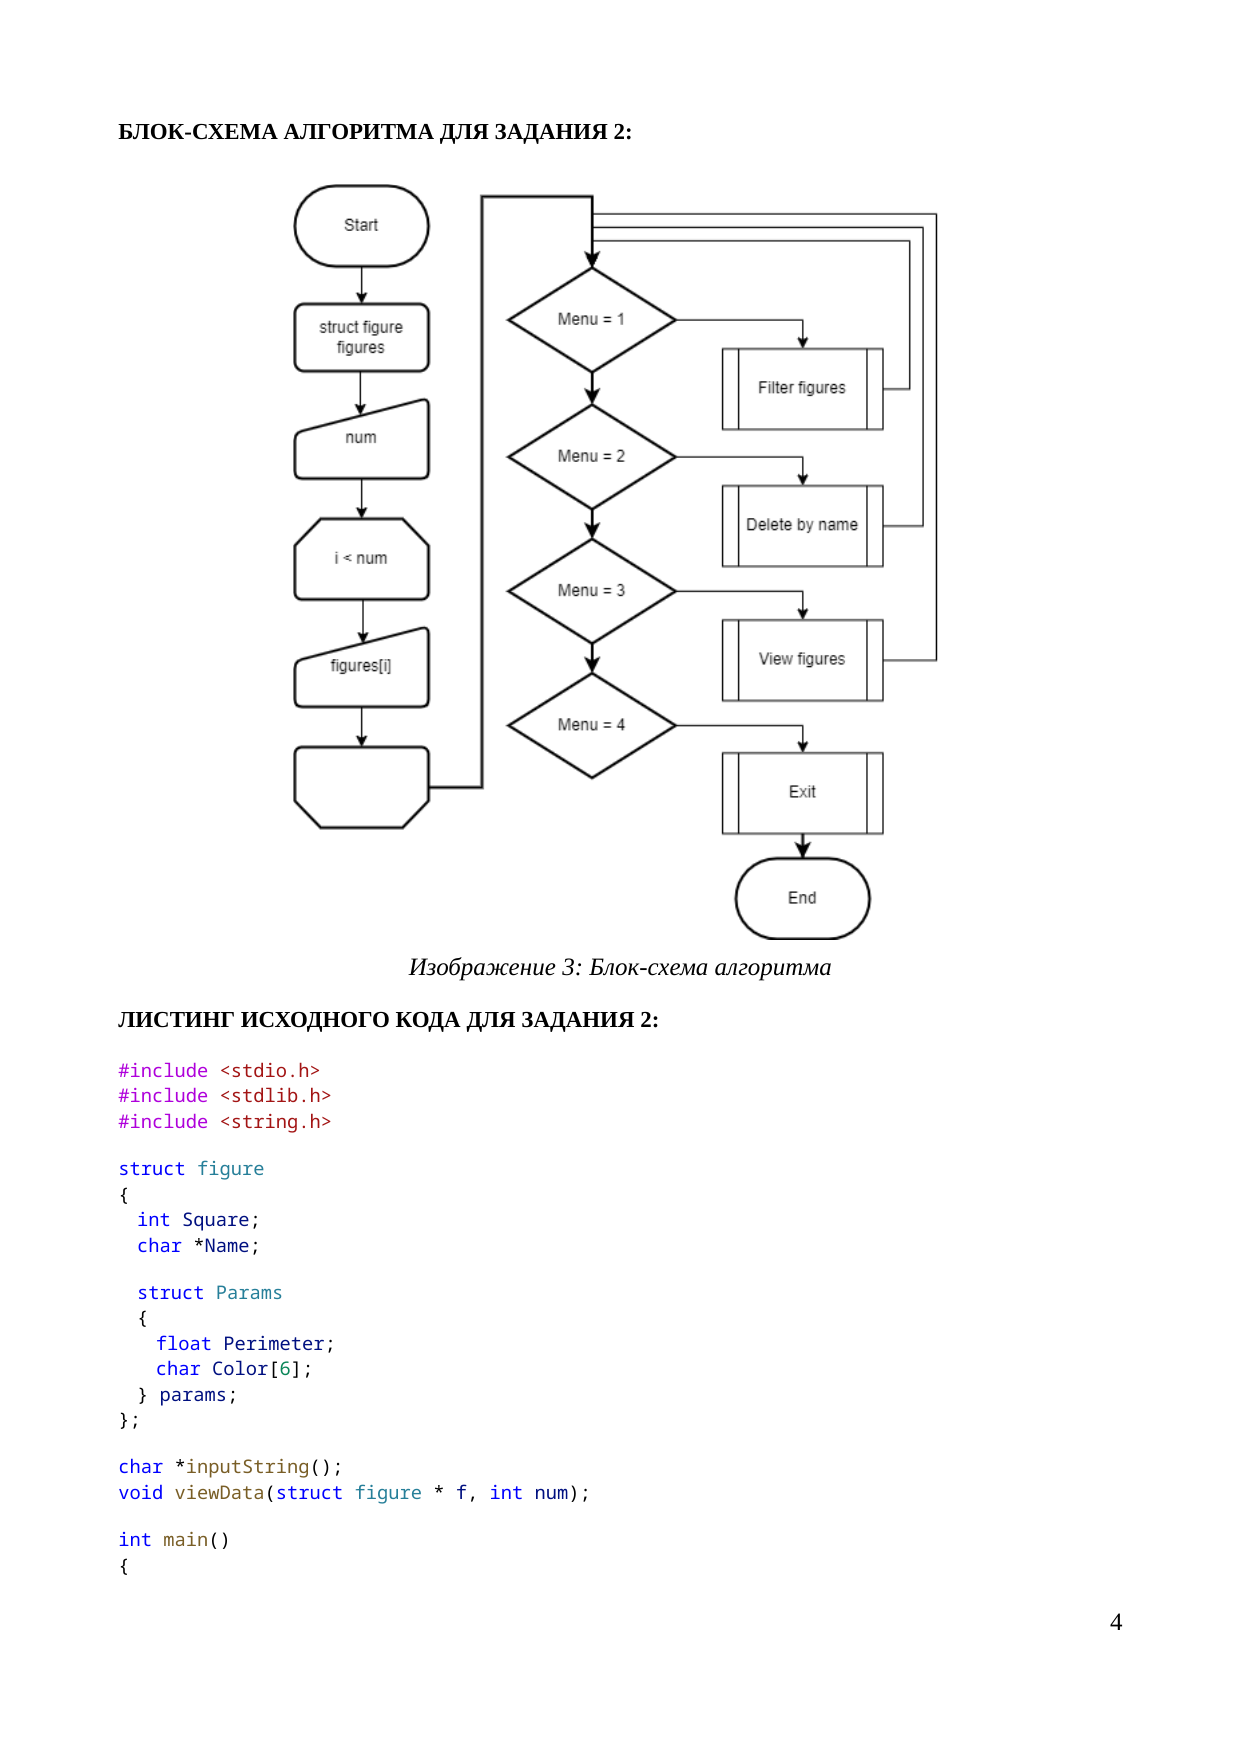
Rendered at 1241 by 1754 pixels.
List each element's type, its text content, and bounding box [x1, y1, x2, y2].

text struct Params [118, 1279, 1122, 1304]
subtitle Блок-схема алгоритма для заданиЯ 2: [118, 118, 1122, 144]
subtitle Листинг исходного кода для заданиЯ 2: [118, 169, 1122, 1032]
text void viewData(struct figure * f, int num); [118, 1479, 1122, 1505]
text char *inputString(); [118, 1454, 1122, 1479]
text Изображение 3: Блок-схема алгоритма [325, 940, 915, 981]
text { [118, 1552, 1122, 1577]
text }; [118, 1407, 1122, 1432]
text #include <stdio.h> [118, 1057, 1122, 1083]
text int main() [118, 1526, 1122, 1552]
text } params; [118, 1381, 1122, 1407]
text char Color[6]; [118, 1356, 1122, 1381]
picture [293, 184, 948, 940]
text #include <stdlib.h> [118, 1083, 1122, 1108]
text struct figure [118, 1155, 1122, 1181]
text char *Name; [118, 1232, 1122, 1257]
text { [118, 1304, 1122, 1330]
text float Perimeter; [118, 1330, 1122, 1356]
text #include <string.h> [118, 1108, 1122, 1134]
text { [118, 1181, 1122, 1206]
text int Square; [118, 1206, 1122, 1232]
